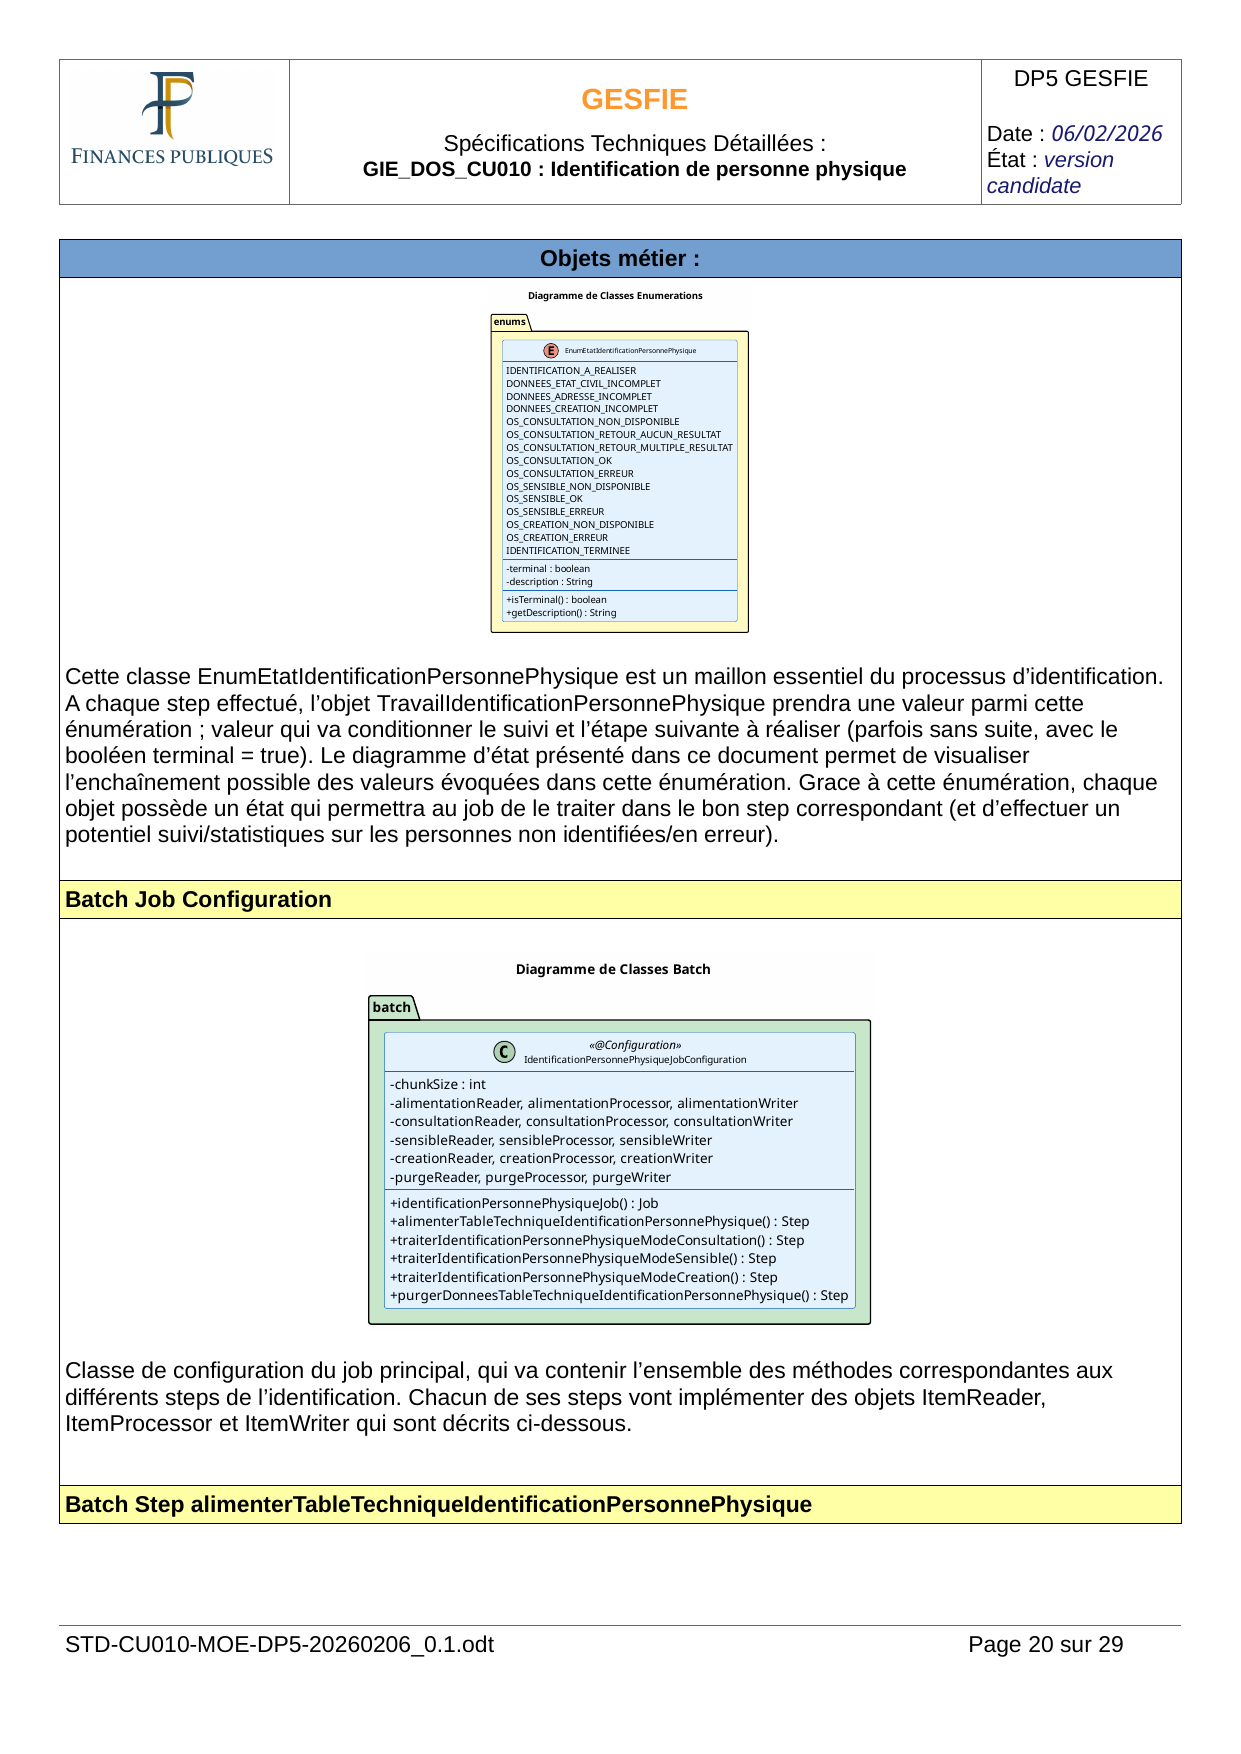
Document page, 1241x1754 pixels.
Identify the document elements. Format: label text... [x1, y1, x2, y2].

table_cell Cette classe EnumEtatIdentificationPersonnePhysique est un maillon essentiel du processus d’identification. A chaque step effectué, l’objet TravailIdentificationPersonnePhysique prendra une valeur parmi cette énumération ; valeur qui va conditionner le suivi et l’étape suivante à réaliser (parfois sans suite, avec le booléen terminal = true). Le diagramme d’état présenté dans ce document permet de visualiser l’enchaînement possible des valeurs évoquées dans cette énumération. Grace à cette énumération, chaque objet possède un état qui permettra au job de le traiter dans le bon step correspondant (et d’effectuer un potentiel suivi/statistiques sur les personnes non identifiées/en erreur). [60, 278, 1181, 880]
table_header Objets métier : [60, 240, 1181, 277]
picture [69, 70, 274, 168]
table_cell Batch Job Configuration [60, 881, 1181, 918]
table_cell Batch Step alimenterTableTechniqueIdentificationPersonnePhysique [60, 1486, 1181, 1523]
table_cell Classe de configuration du job principal, qui va contenir l’ensemble des méthodes correspondantes aux différents steps de l’identification. Chacun de ses steps vont implémenter des objets ItemReader, ItemProcessor et ItemWriter qui sont décrits ci-dessous. [60, 919, 1181, 1485]
